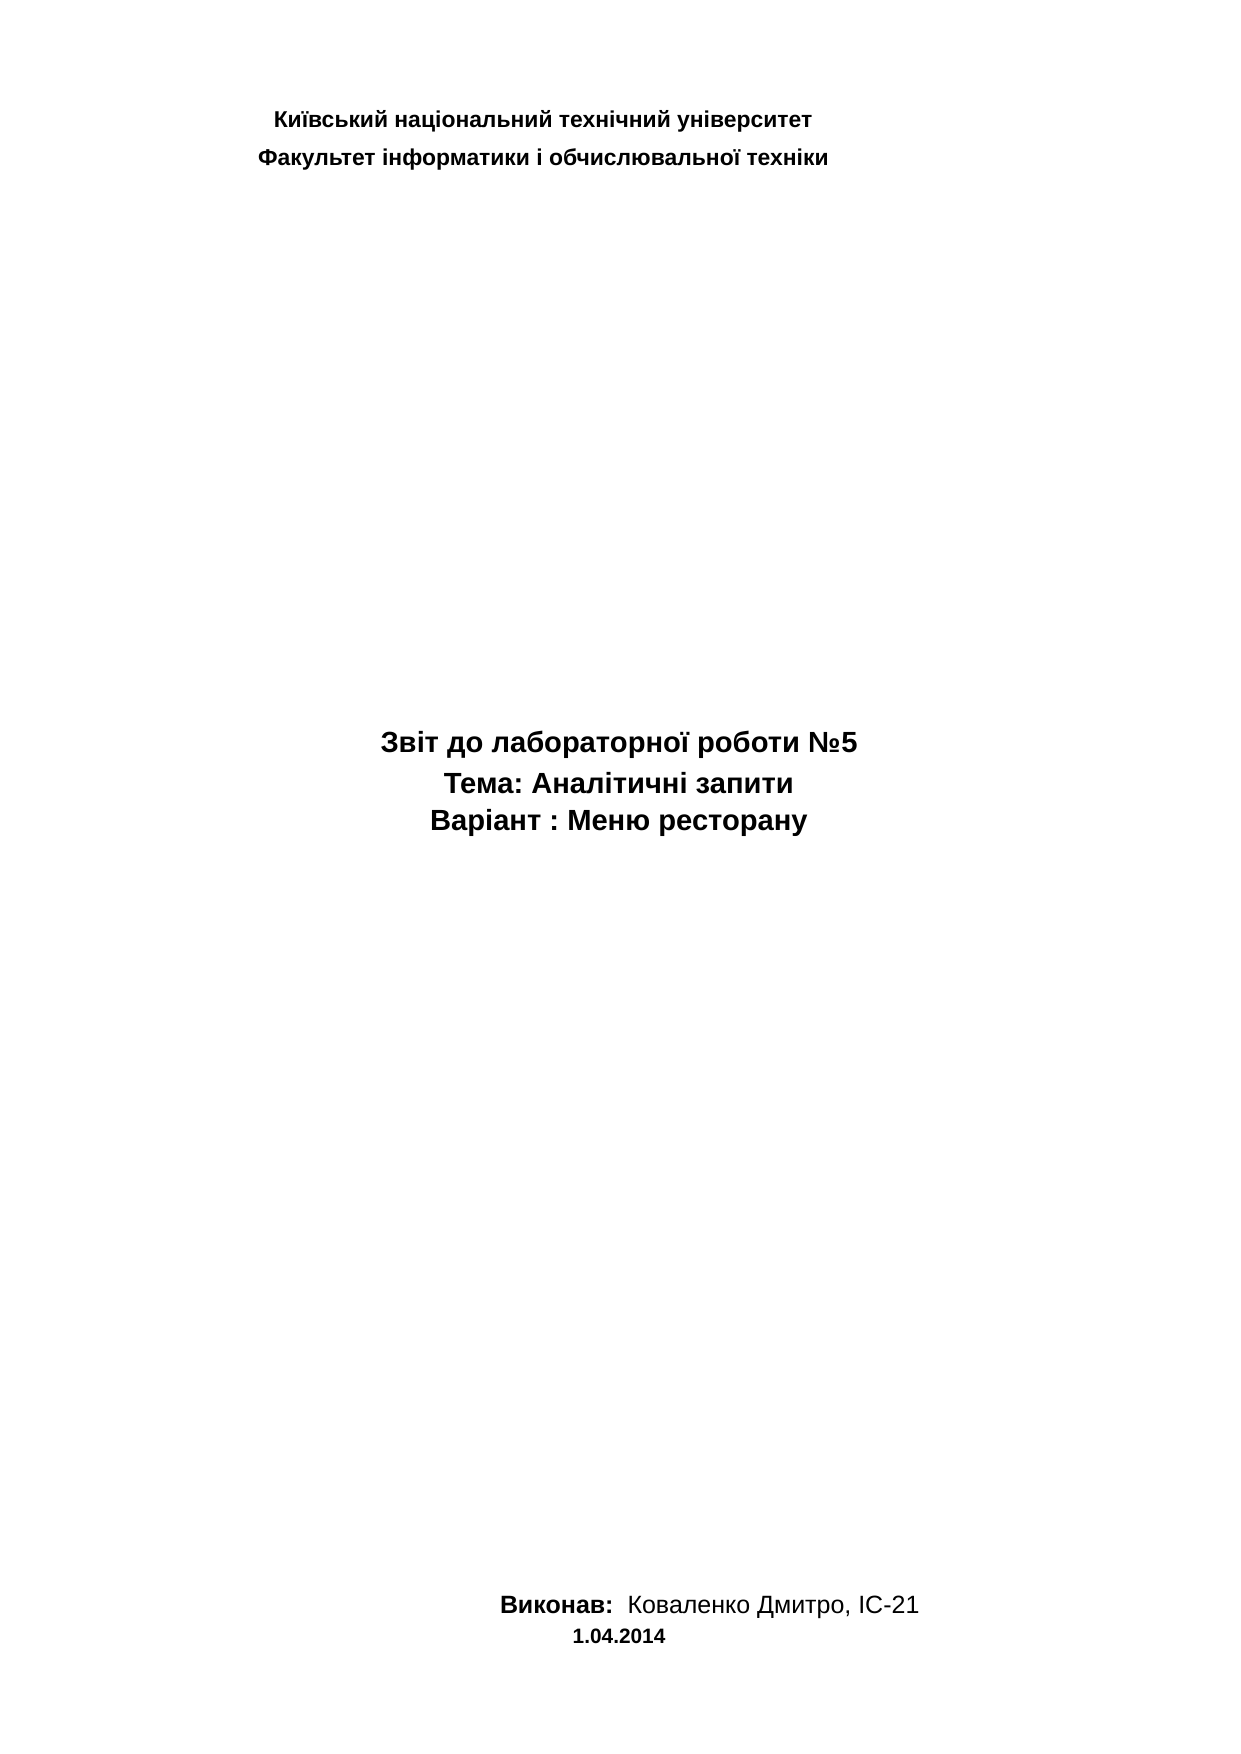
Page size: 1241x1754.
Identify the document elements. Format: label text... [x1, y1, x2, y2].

text Виконав: Коваленко Дмитро, ІС-21 [86, 1590, 1152, 1619]
text Факультет інформатики і обчислювальної техніки [86, 144, 1152, 170]
text Звіт до лабораторної роботи №5 [86, 725, 1152, 758]
text Київський національний технічний університет [86, 88, 1152, 136]
text 1.04.2014 [86, 1624, 1152, 1648]
subtitle Варіант : Меню ресторану [86, 803, 1152, 836]
subtitle Тема: Аналітичні запити [86, 766, 1152, 800]
